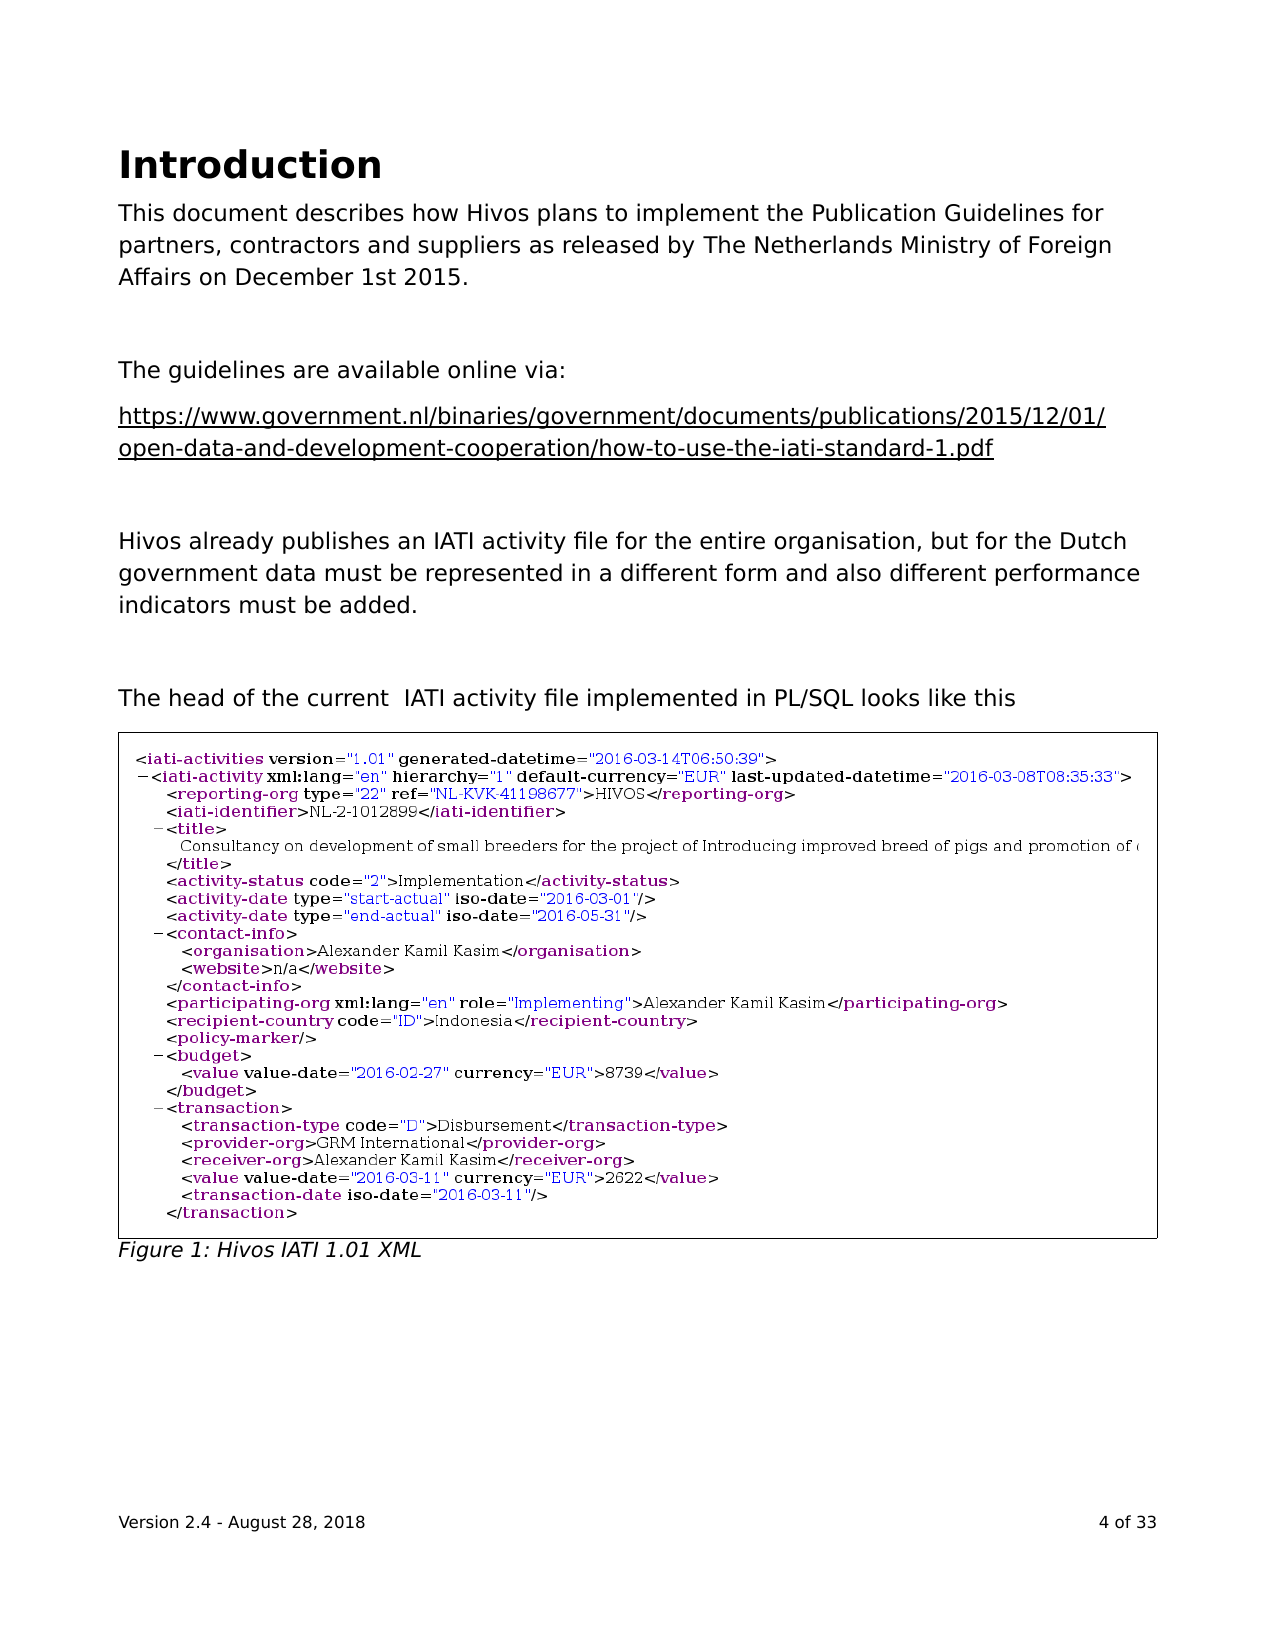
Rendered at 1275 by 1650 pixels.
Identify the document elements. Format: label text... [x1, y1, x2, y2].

text Figure 1: Hivos IATI 1.01 XML [118, 1239, 1157, 1262]
subtitle Introduction [118, 143, 1157, 187]
text Hivos already publishes an IATI activity file for the entire organisation, but for the Dutch government data must be represented in a different form and also different performance indicators must be added. [118, 528, 1157, 619]
picture [136, 750, 1139, 1221]
text The head of the current IATI activity file implemented in PL/SQL looks like this [118, 686, 1157, 712]
text This document describes how Hivos plans to implement the Publication Guidelines for partners, contractors and suppliers as released by The Netherlands Ministry of Foreign Affairs on December 1st 2015. [118, 200, 1157, 290]
text https://www.government.nl/binaries/government/documents/publications/2015/12/01/open-data-and-development-cooperation/how-to-use-the-iati-standard-1.pdf [118, 403, 1157, 462]
text The guidelines are available online via: [118, 357, 1157, 383]
text [119, 733, 1157, 1238]
